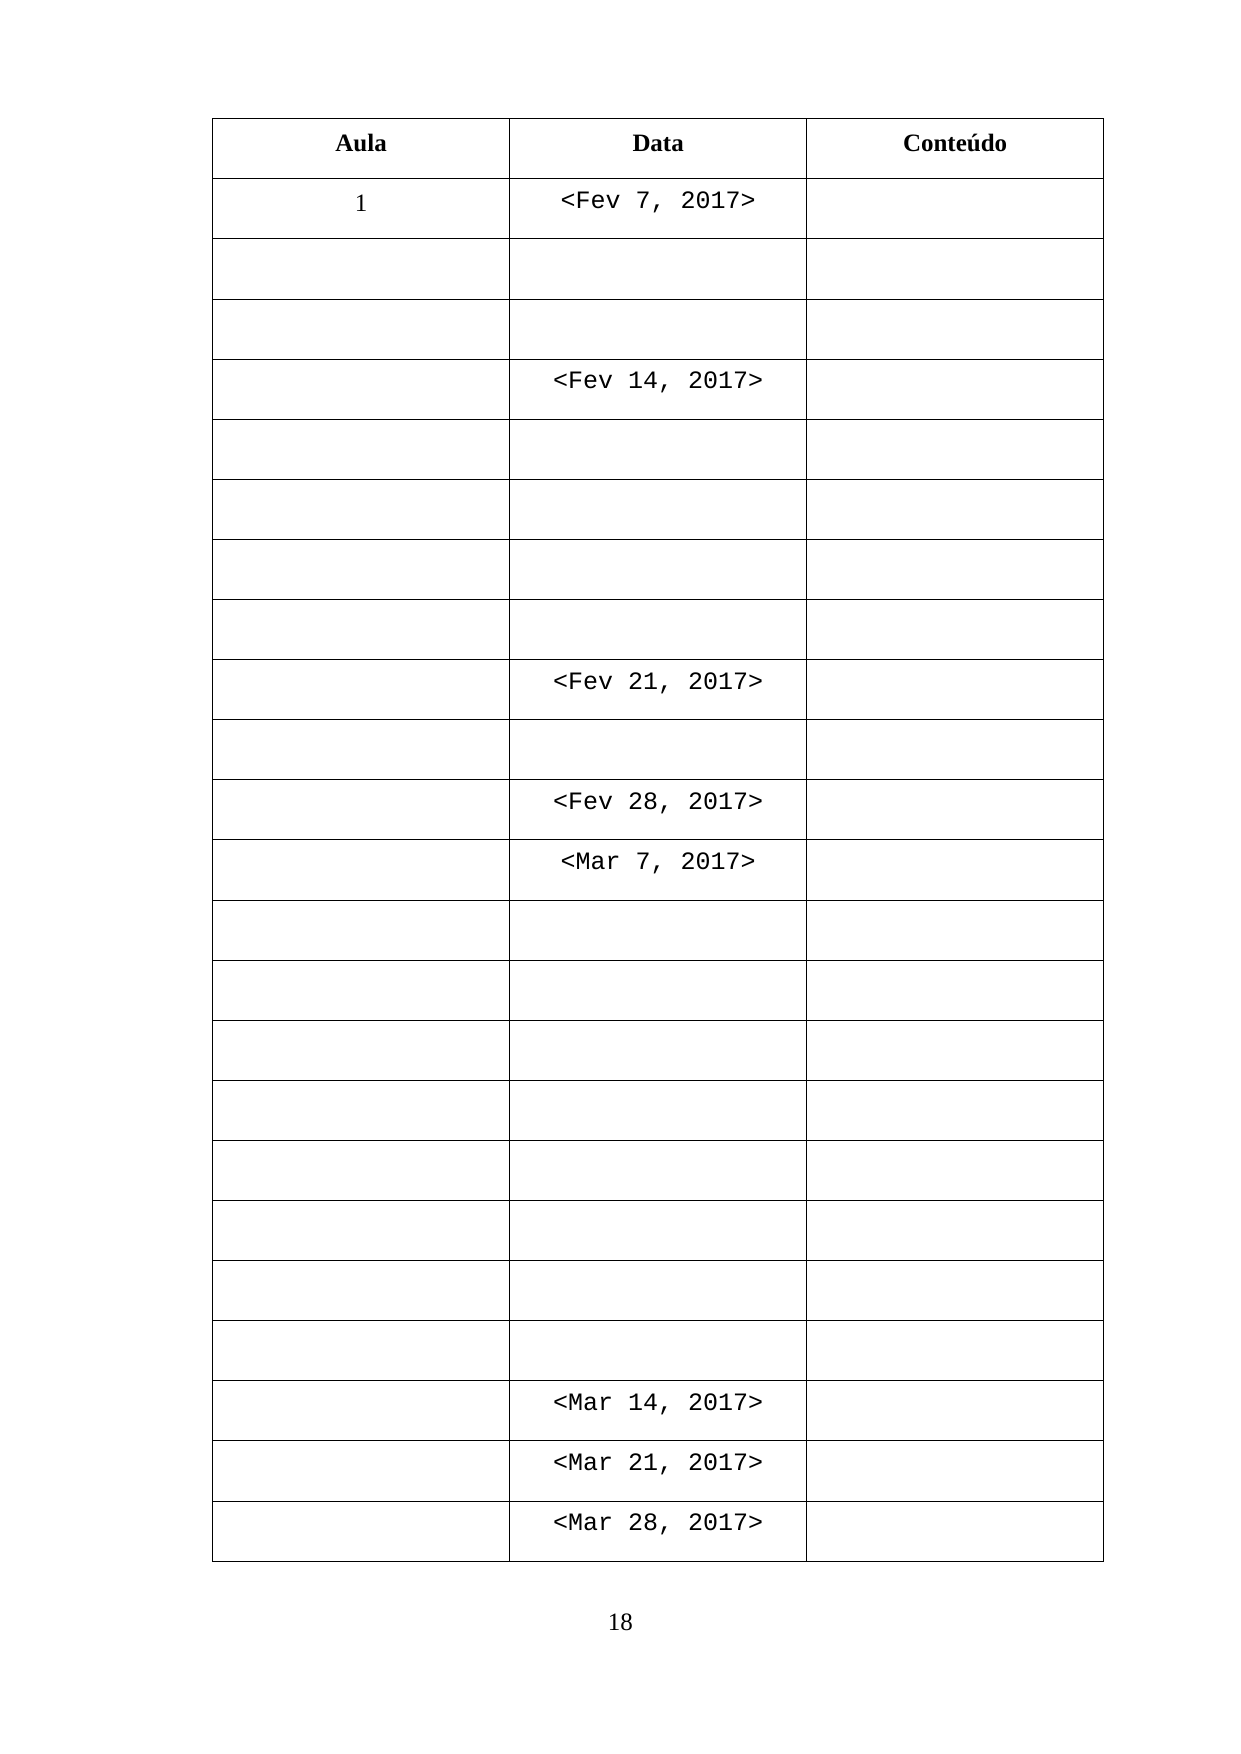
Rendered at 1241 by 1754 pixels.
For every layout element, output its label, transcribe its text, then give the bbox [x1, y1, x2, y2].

table_cell [510, 600, 806, 659]
table_cell [510, 480, 806, 539]
table_cell [807, 1261, 1103, 1320]
table_cell [213, 239, 509, 298]
table_cell [510, 420, 806, 479]
table_cell [807, 1081, 1103, 1140]
table_cell [807, 1441, 1103, 1501]
table_cell [213, 840, 509, 899]
table_cell [213, 780, 509, 839]
table_cell [213, 1141, 509, 1200]
table_cell [510, 961, 806, 1020]
table_cell [213, 480, 509, 539]
table_cell [807, 780, 1103, 839]
table_cell 1 [213, 179, 509, 238]
table_cell [213, 720, 509, 779]
table_cell [807, 901, 1103, 959]
table_cell <Fev 7, 2017> [510, 179, 806, 238]
table_cell [510, 300, 806, 358]
table_cell <Fev 21, 2017> [510, 660, 806, 719]
table_cell [807, 300, 1103, 358]
table_cell [807, 179, 1103, 238]
table_cell [213, 901, 509, 959]
table_cell [213, 600, 509, 659]
table_cell [213, 1021, 509, 1080]
table_header Aula [213, 119, 509, 178]
table_cell <Mar 21, 2017> [510, 1441, 806, 1501]
table_cell [510, 239, 806, 298]
table_cell [807, 1381, 1103, 1440]
table_cell [510, 1201, 806, 1260]
table_cell [510, 1081, 806, 1140]
table_cell [213, 300, 509, 358]
table_cell [807, 540, 1103, 599]
table_cell [213, 540, 509, 599]
table_cell [213, 660, 509, 719]
table_cell [510, 1261, 806, 1320]
table_header Data [510, 119, 806, 178]
table_cell [510, 1021, 806, 1080]
table_cell [213, 420, 509, 479]
table_cell [807, 660, 1103, 719]
table_cell [807, 1502, 1103, 1561]
table_cell [807, 840, 1103, 899]
table_cell [510, 720, 806, 779]
table_cell [213, 1381, 509, 1440]
table_cell [510, 1321, 806, 1380]
table_cell [807, 360, 1103, 419]
table_cell <Mar 14, 2017> [510, 1381, 806, 1440]
table_cell [807, 720, 1103, 779]
table_cell [807, 1021, 1103, 1080]
table_cell <Fev 28, 2017> [510, 780, 806, 839]
table_cell [807, 961, 1103, 1020]
table_cell [510, 540, 806, 599]
table_cell [807, 239, 1103, 298]
table_header Conteúdo [807, 119, 1103, 178]
table_cell <Mar 28, 2017> [510, 1502, 806, 1561]
table_cell [807, 600, 1103, 659]
table_cell <Mar 7, 2017> [510, 840, 806, 899]
table_cell [807, 480, 1103, 539]
table_cell [213, 1261, 509, 1320]
table_cell <Fev 14, 2017> [510, 360, 806, 419]
table_cell [510, 1141, 806, 1200]
table_cell [213, 1081, 509, 1140]
table_cell [807, 420, 1103, 479]
table_cell [510, 901, 806, 959]
table_cell [213, 1441, 509, 1501]
table_cell [213, 1502, 509, 1561]
table_cell [213, 961, 509, 1020]
table_cell [807, 1201, 1103, 1260]
table_cell [213, 1201, 509, 1260]
table_cell [213, 360, 509, 419]
table_cell [213, 1321, 509, 1380]
table_cell [807, 1321, 1103, 1380]
table_cell [807, 1141, 1103, 1200]
